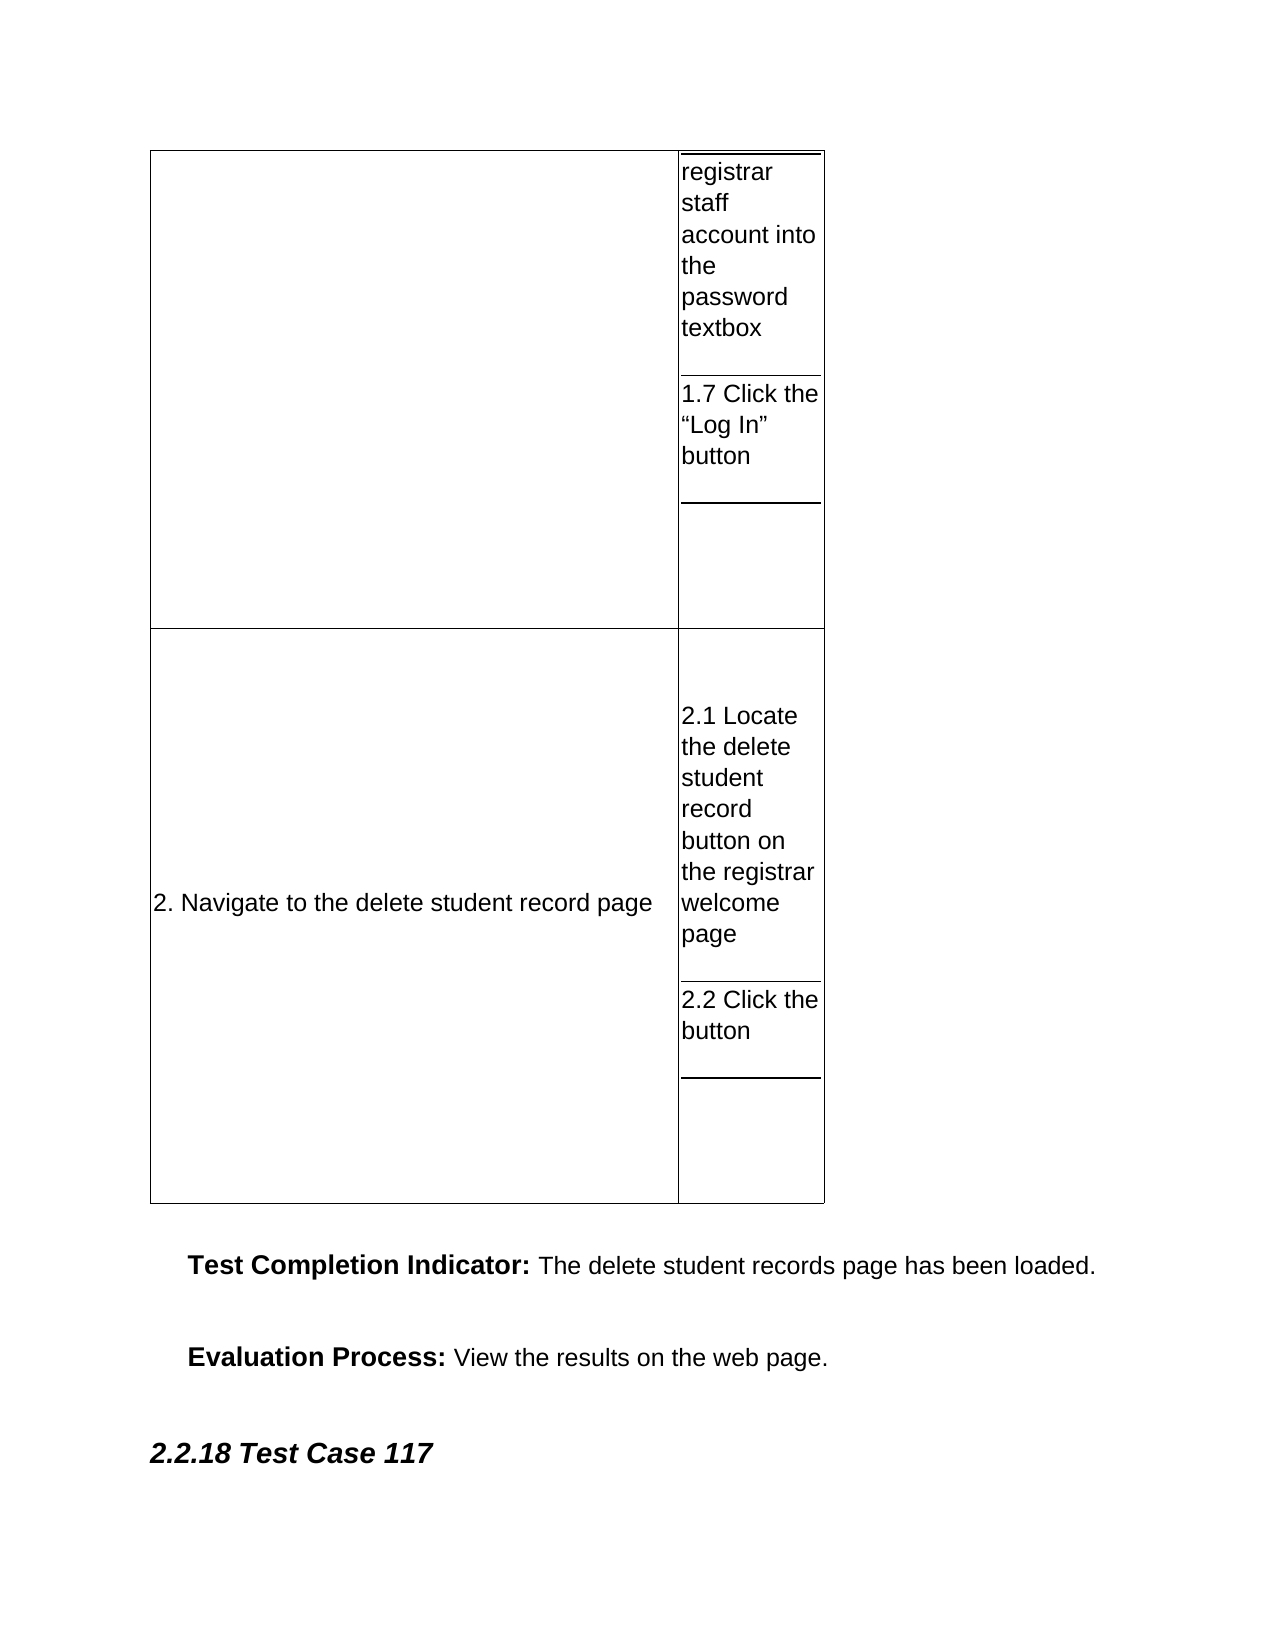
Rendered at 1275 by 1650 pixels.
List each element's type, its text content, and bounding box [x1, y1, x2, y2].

text Evaluation Process: View the results on the web page. [187, 1341, 1125, 1372]
table_cell [681, 504, 821, 564]
table_cell 2. Navigate to the delete student record page [151, 629, 678, 1203]
table_cell [681, 1079, 821, 1139]
text Test Completion Indicator: The delete student records page has been loaded. [187, 1249, 1125, 1280]
table_cell 1.7 Click the “Log In” button [681, 376, 821, 502]
table_cell registrar staff account into the password textbox [681, 155, 821, 374]
table_cell [151, 151, 678, 628]
table_cell [679, 151, 824, 628]
table_cell 2.2 Click the button [681, 982, 821, 1077]
text 2.2.18 Test Case 117 [150, 1435, 1125, 1470]
table_cell [679, 629, 824, 1203]
table_header 2.1 Locate the delete student record button on the registrar welcome page [681, 698, 821, 981]
